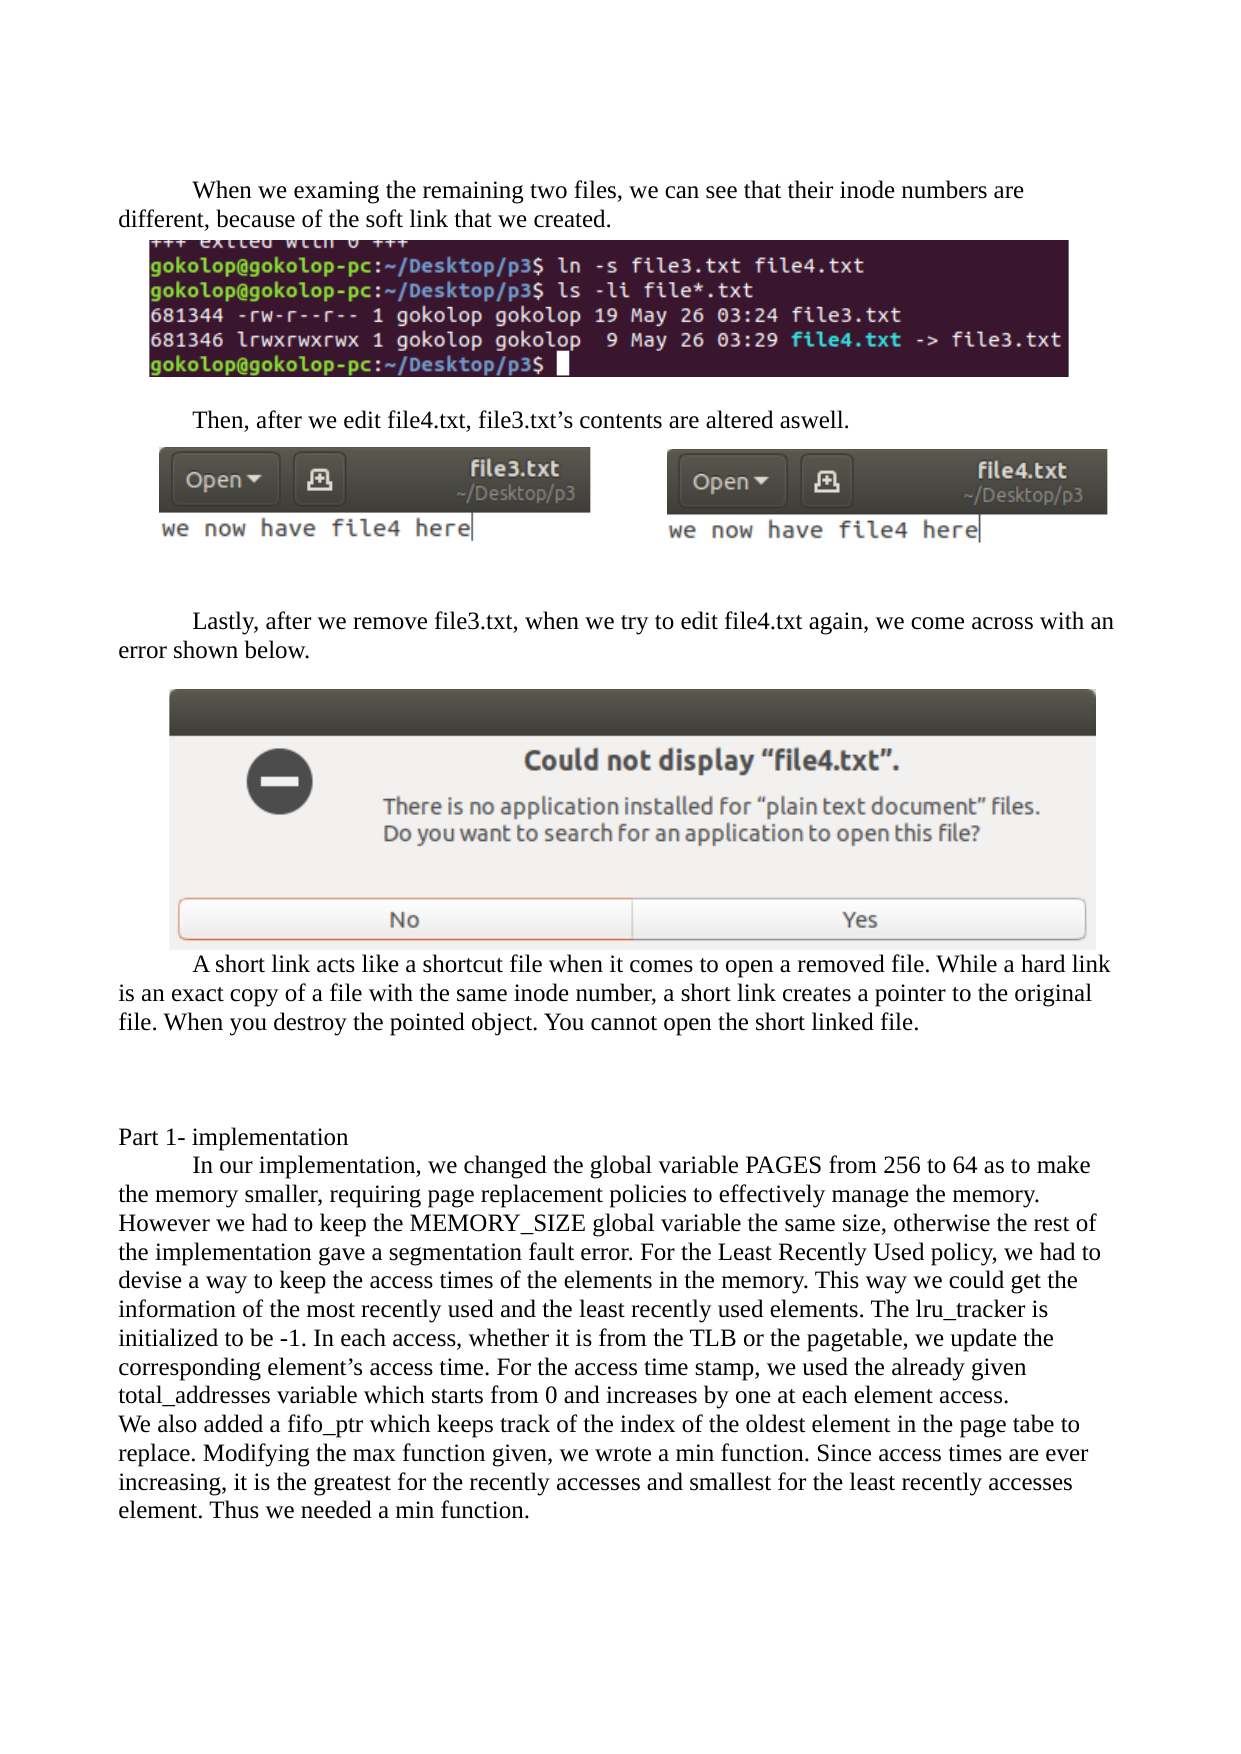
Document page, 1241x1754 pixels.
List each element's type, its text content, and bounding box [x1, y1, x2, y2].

picture [149, 240, 1069, 377]
picture [169, 689, 1096, 950]
text Part 1- implementation [118, 1122, 1122, 1150]
picture [667, 449, 1108, 586]
text When we examing the remaining two files, we can see that their inode numbers are different, because of the soft link that we created. [118, 176, 1122, 233]
text We also added a fifo_ptr which keeps track of the index of the oldest element in the page tabe to replace. Modifying the max function given, we wrote a min function. Since access times are ever increasing, it is the greatest for the recently accesses and smallest for the least recently accesses element. Thus we needed a min function. [118, 1409, 1122, 1524]
text In our implementation, we changed the global variable PAGES from 256 to 64 as to make the memory smaller, requiring page replacement policies to effectively manage the memory. However we had to keep the MEMORY_SIZE global variable the same size, otherwise the rest of the implementation gave a segmentation fault error. For the Least Recently Used policy, we had to devise a way to keep the access times of the elements in the memory. This way we could get the information of the most recently used and the least recently used elements. The lru_tracker is initialized to be -1. In each access, whether it is from the TLB or the pagetable, we update the corresponding element’s access time. For the access time stamp, we used the already given total_addresses variable which starts from 0 and increases by one at each element access. [118, 1150, 1122, 1409]
text A short link acts like a shortcut file when it comes to open a removed file. While a hard link is an exact copy of a file with the same inode number, a short link creates a pointer to the original file. When you destroy the pointed object. You cannot open the short linked file. [118, 664, 1122, 1035]
text Then, after we edit file4.txt, file3.txt’s contents are altered aswell. [118, 405, 1122, 434]
text Lastly, after we remove file3.txt, when we try to edit file4.txt again, we come across with an error shown below. [118, 606, 1122, 664]
picture [159, 447, 591, 594]
